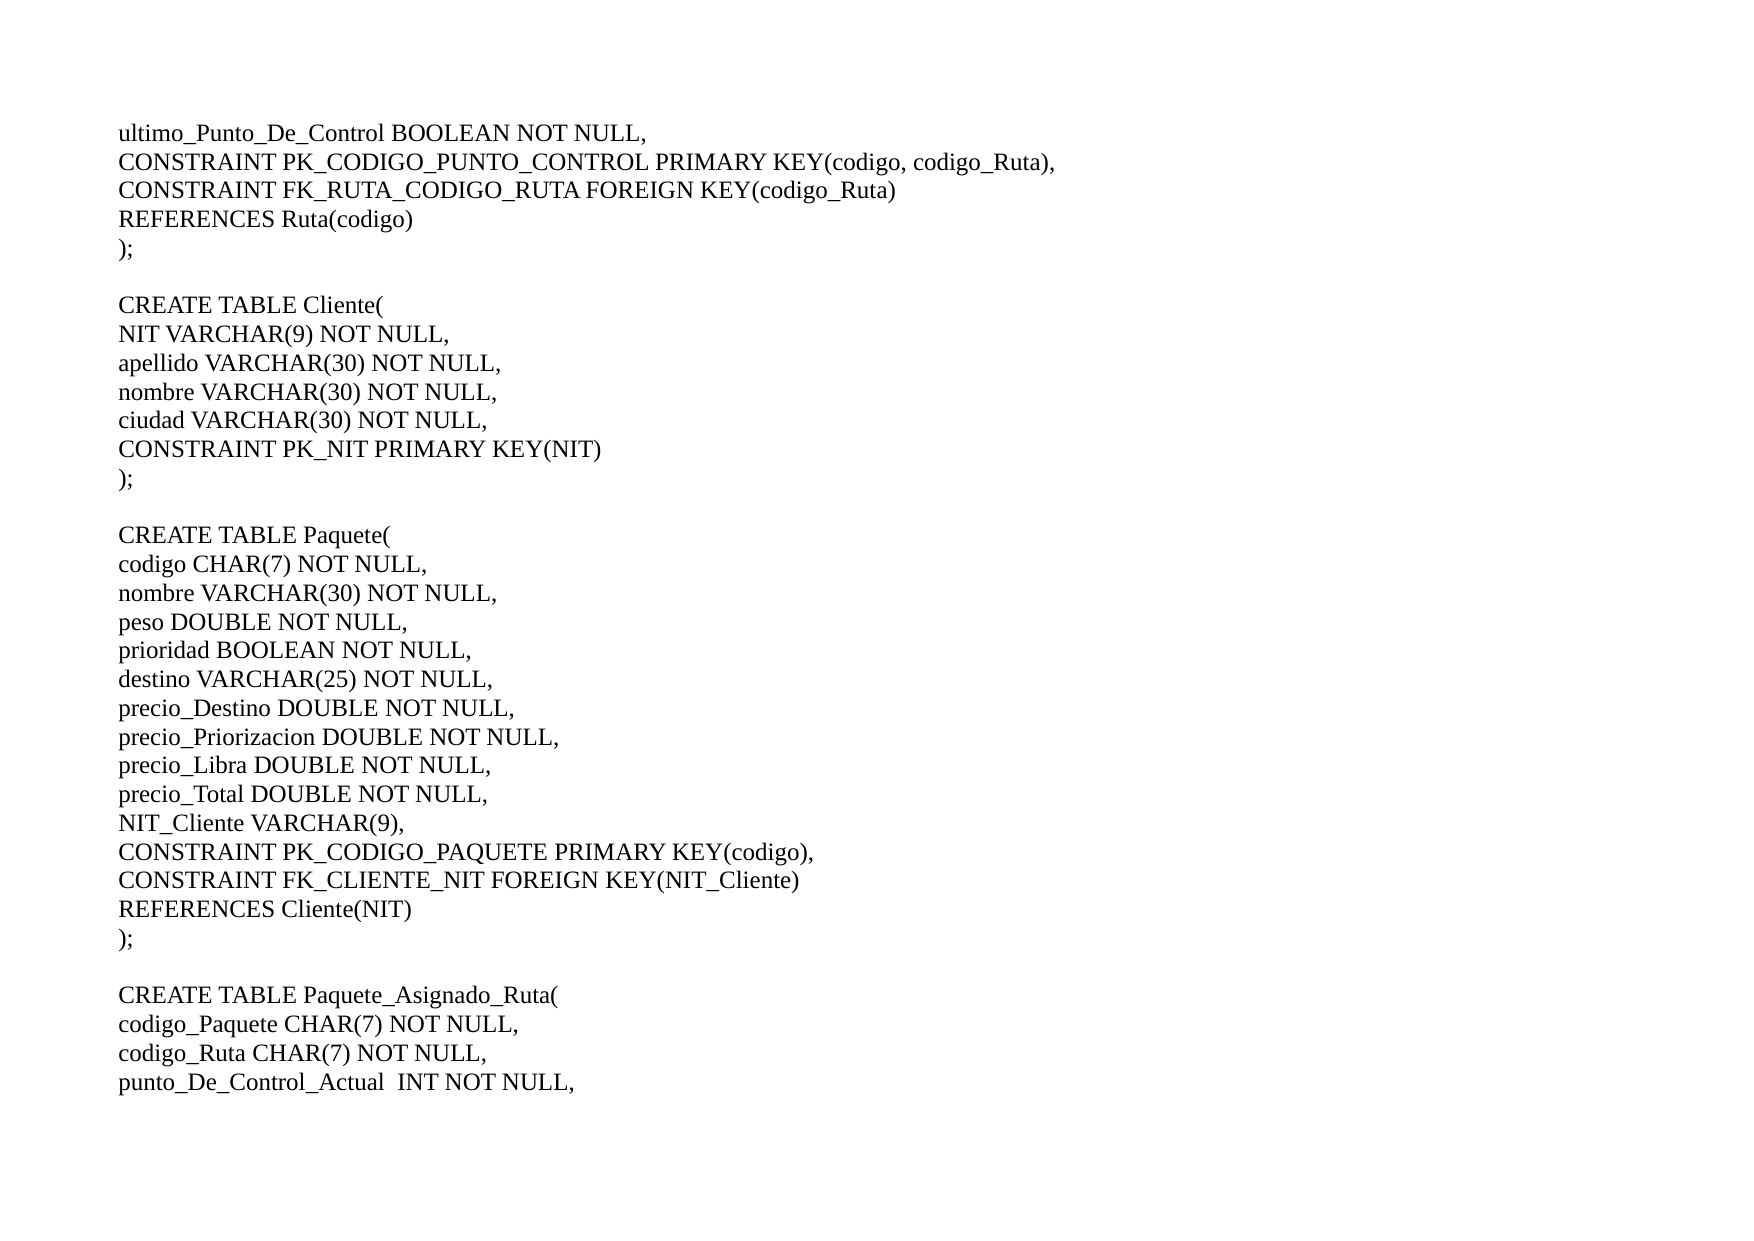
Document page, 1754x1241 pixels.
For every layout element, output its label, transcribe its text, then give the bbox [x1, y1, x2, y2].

text CREATE TABLE Paquete_Asignado_Ruta( [118, 981, 1636, 1009]
text ); [118, 923, 1636, 952]
text ciudad VARCHAR(30) NOT NULL, [118, 406, 1636, 434]
text precio_Priorizacion DOUBLE NOT NULL, [118, 722, 1636, 751]
text nombre VARCHAR(30) NOT NULL, [118, 578, 1636, 607]
text apellido VARCHAR(30) NOT NULL, [118, 348, 1636, 377]
text precio_Total DOUBLE NOT NULL, [118, 779, 1636, 808]
text prioridad BOOLEAN NOT NULL, [118, 636, 1636, 664]
text CREATE TABLE Paquete( [118, 521, 1636, 549]
text precio_Libra DOUBLE NOT NULL, [118, 751, 1636, 779]
text nombre VARCHAR(30) NOT NULL, [118, 377, 1636, 406]
text codigo CHAR(7) NOT NULL, [118, 549, 1636, 578]
text ultimo_Punto_De_Control BOOLEAN NOT NULL, [118, 118, 1636, 147]
text NIT_Cliente VARCHAR(9), [118, 808, 1636, 837]
text CONSTRAINT PK_CODIGO_PUNTO_CONTROL PRIMARY KEY(codigo, codigo_Ruta), [118, 147, 1636, 176]
text peso DOUBLE NOT NULL, [118, 607, 1636, 636]
text punto_De_Control_Actual INT NOT NULL, [118, 1067, 1636, 1096]
text codigo_Paquete CHAR(7) NOT NULL, [118, 1009, 1636, 1038]
text CONSTRAINT PK_CODIGO_PAQUETE PRIMARY KEY(codigo), [118, 837, 1636, 866]
text precio_Destino DOUBLE NOT NULL, [118, 693, 1636, 722]
text codigo_Ruta CHAR(7) NOT NULL, [118, 1038, 1636, 1067]
text CONSTRAINT FK_CLIENTE_NIT FOREIGN KEY(NIT_Cliente) [118, 866, 1636, 894]
text CREATE TABLE Cliente( [118, 291, 1636, 319]
text ); [118, 463, 1636, 492]
text REFERENCES Ruta(codigo) [118, 204, 1636, 233]
text destino VARCHAR(25) NOT NULL, [118, 664, 1636, 693]
text CONSTRAINT PK_NIT PRIMARY KEY(NIT) [118, 434, 1636, 463]
text CONSTRAINT FK_RUTA_CODIGO_RUTA FOREIGN KEY(codigo_Ruta) [118, 176, 1636, 204]
text NIT VARCHAR(9) NOT NULL, [118, 319, 1636, 348]
text ); [118, 233, 1636, 262]
text REFERENCES Cliente(NIT) [118, 894, 1636, 923]
